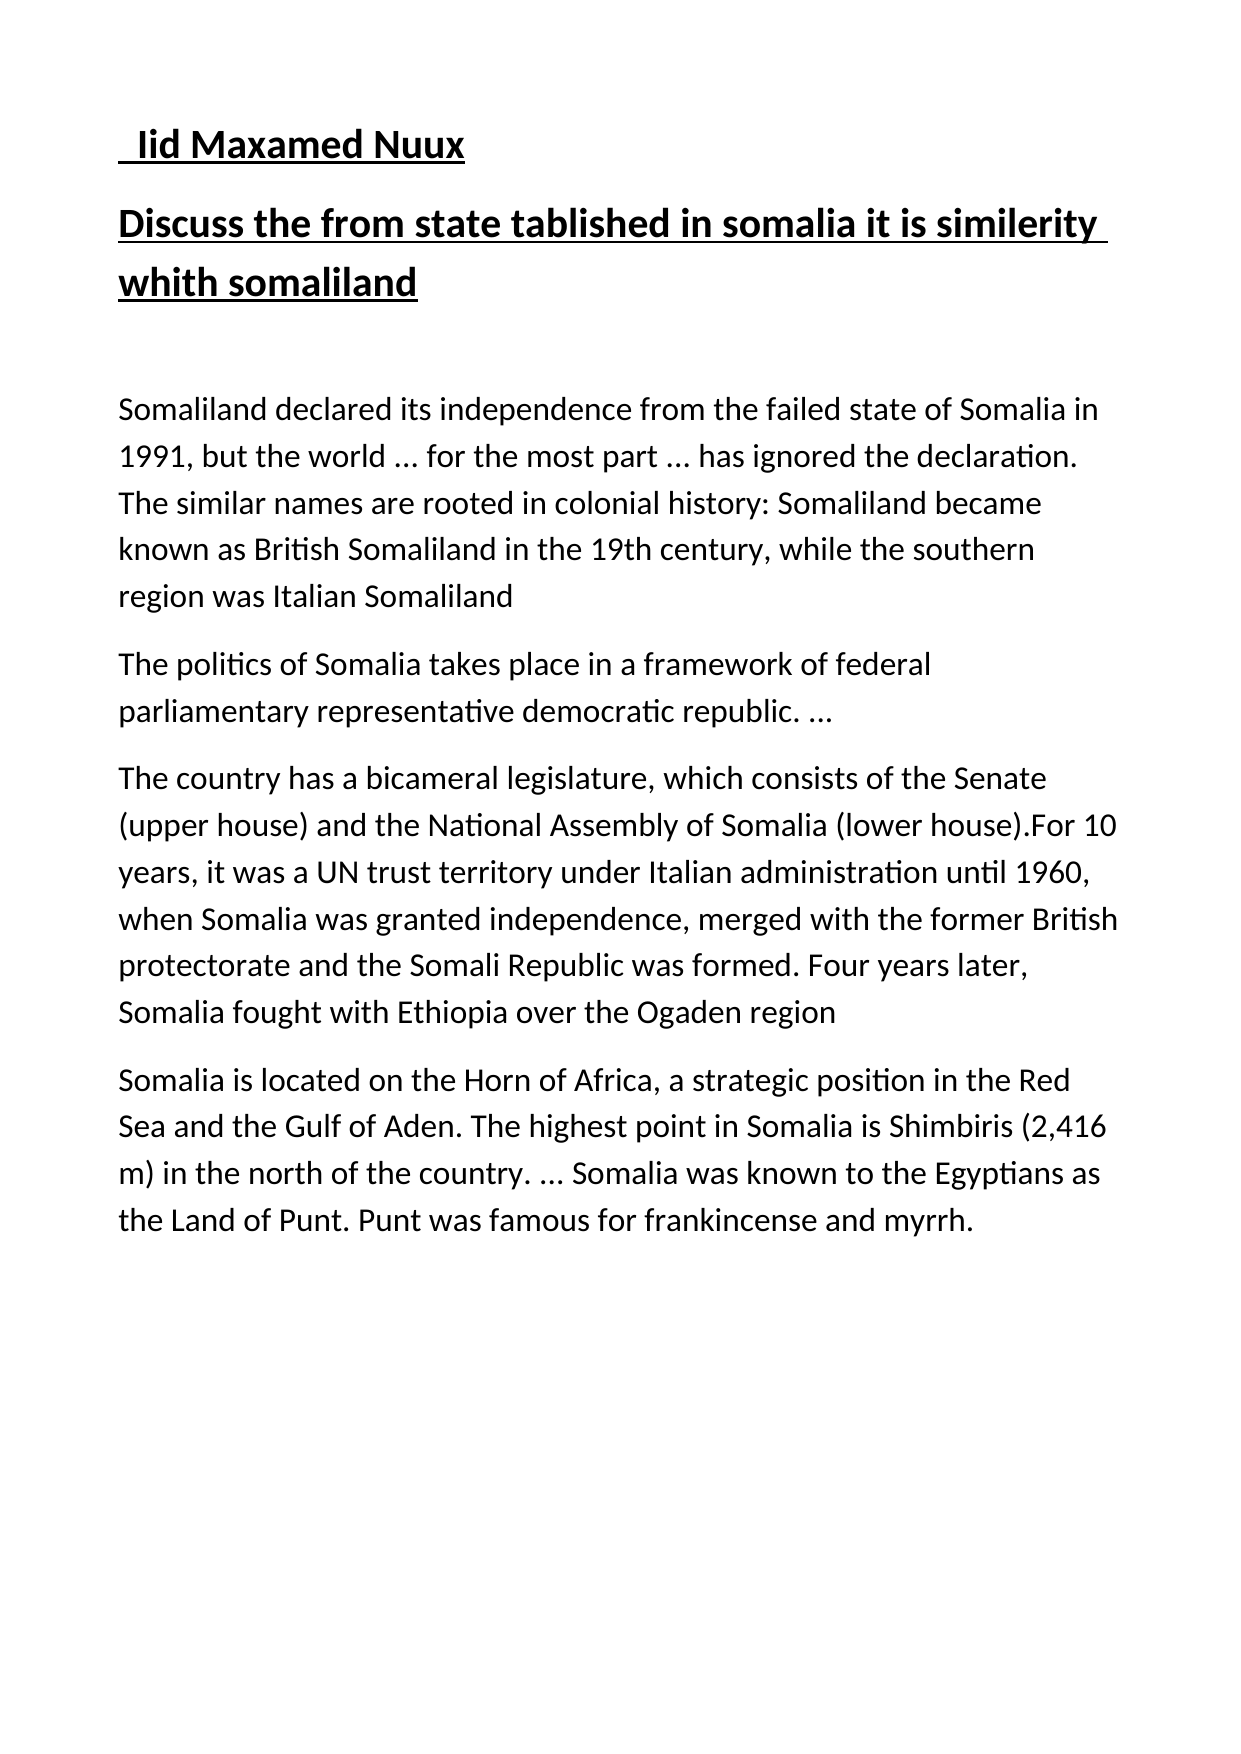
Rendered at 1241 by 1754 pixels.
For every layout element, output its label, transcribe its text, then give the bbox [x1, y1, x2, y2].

text The country has a bicameral legislature, which consists of the Senate (upper house) and the National Assembly of Somalia (lower house).For 10 years, it was a UN trust territory under Italian administration until 1960, when Somalia was granted independence, merged with the former British protectorate and the Somali Republic was formed. Four years later, Somalia fought with Ethiopia over the Ogaden region [118, 757, 1122, 1032]
text Somaliland declared its independence from the failed state of Somalia in 1991, but the world ... for the most part ... has ignored the declaration. The similar names are rooted in colonial history: Somaliland became known as British Somaliland in the 19th century, while the southern region was Italian Somaliland [118, 388, 1122, 616]
text Somalia is located on the Horn of Africa, a strategic position in the Red Sea and the Gulf of Aden. The highest point in Somalia is Shimbiris (2,416 m) in the north of the country. ... Somalia was known to the Egyptians as the Land of Punt. Punt was famous for frankincense and myrrh. [118, 1059, 1122, 1240]
text The politics of Somalia takes place in a framework of federal parliamentary representative democratic republic. ... [118, 643, 1122, 730]
text Iid Maxamed Nuux [118, 118, 1122, 169]
text Discuss the from state tablished in somalia it is similerity whith somaliland [118, 197, 1122, 307]
